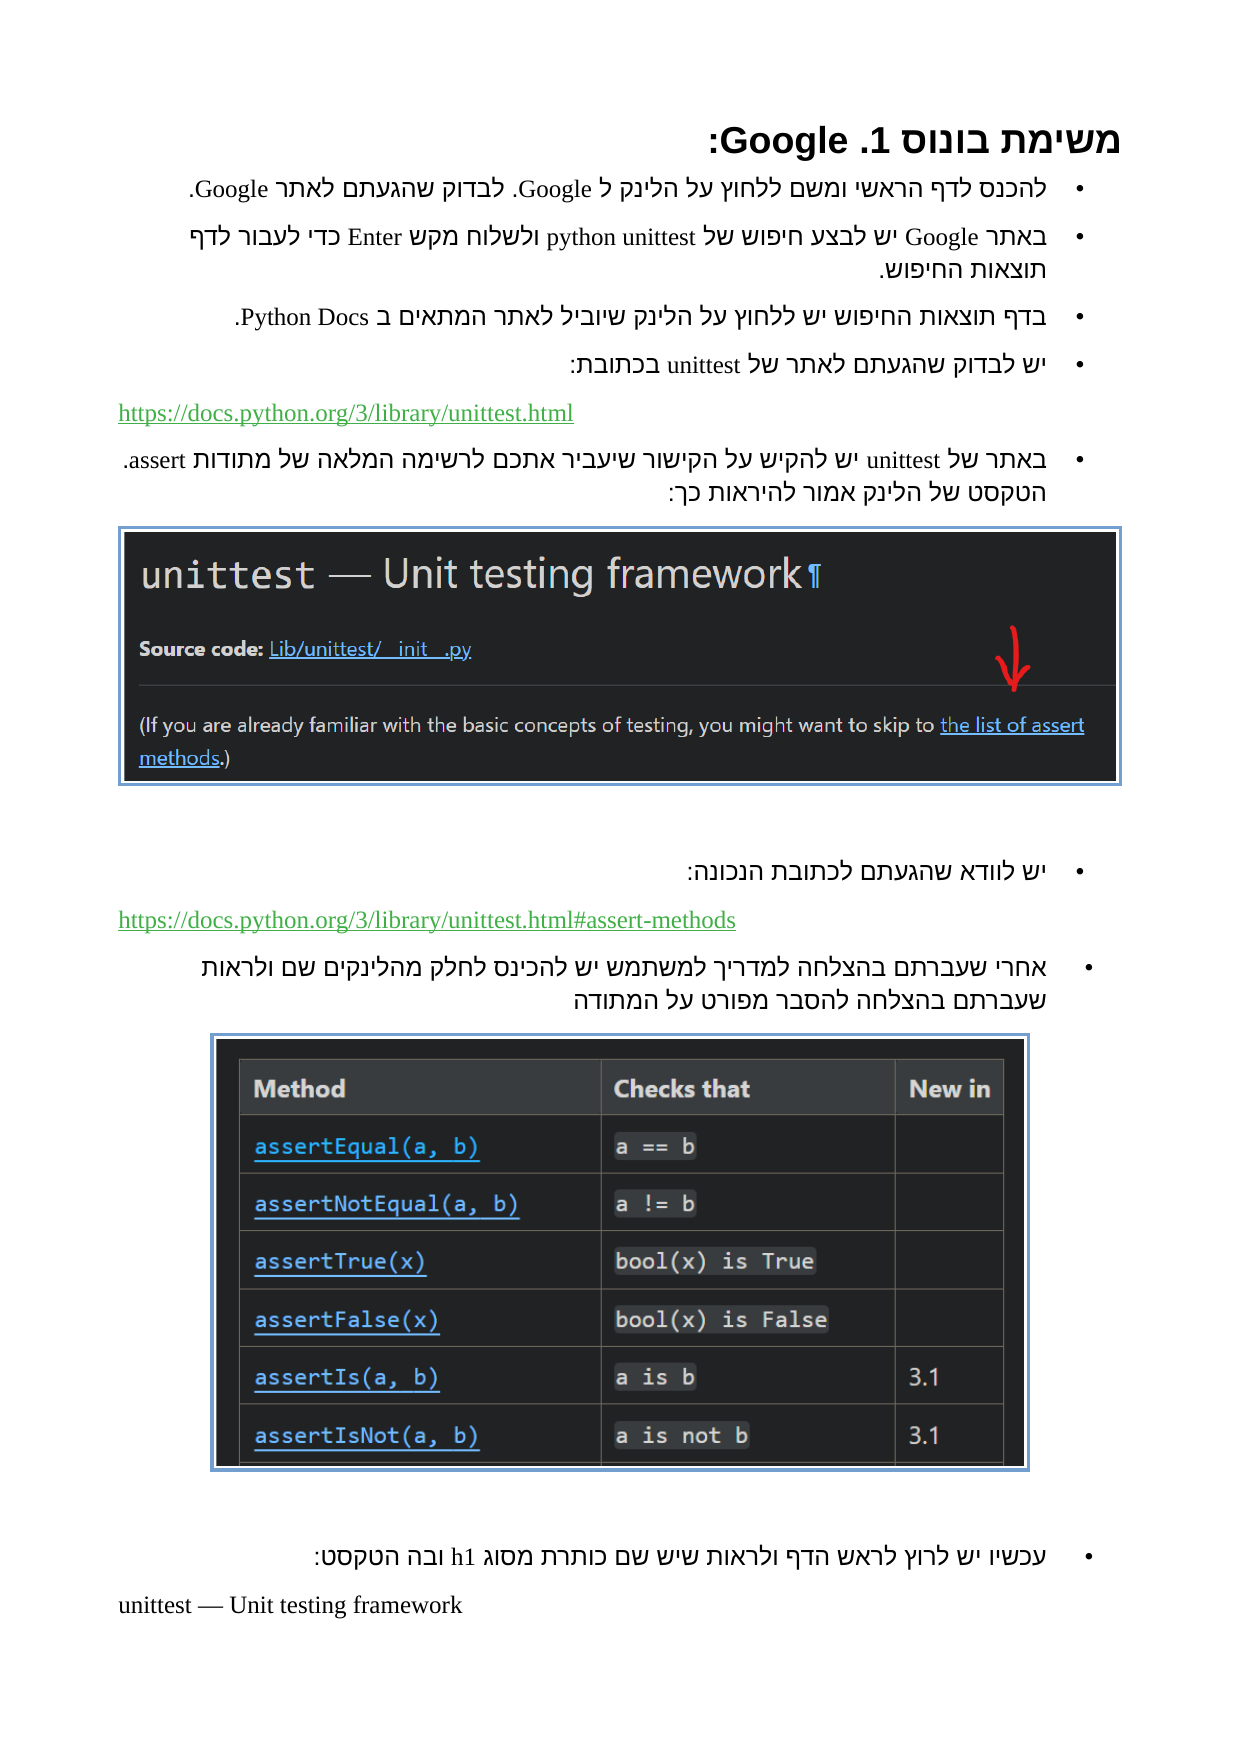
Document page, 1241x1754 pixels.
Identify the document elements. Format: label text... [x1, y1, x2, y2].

picture [124, 532, 1116, 781]
picture [216, 1039, 1024, 1466]
text https://docs.python.org/3/library/unittest.html#assert-methods [118, 905, 1122, 934]
list עכשיו יש לרוץ לראש הדף ולראות שיש שם כותרת מסוג h1 ובה הטקסט: [118, 1542, 1084, 1571]
list יש לבדוק שהגעתם לאתר של unittest בכתובת: [118, 350, 1084, 379]
list בדף תוצאות החיפוש יש ללחוץ על הלינק שיוביל לאתר המתאים ב Python Docs. [118, 302, 1084, 331]
text https://docs.python.org/3/library/unittest.html [118, 398, 1122, 426]
list להכנס לדף הראשי ומשם ללחוץ על הלינק ל Google. לבדוק שהגעתם לאתר Google. [118, 174, 1084, 203]
list באתר של unittest יש להקיש על הקישור שיעביר אתכם לרשימה המלאה של מתודות assert. הטקסט של הלינק אמור להיראות כך: [118, 445, 1084, 507]
list אחרי שעברתם בהצלחה למדריך למשתמש יש להכינס לחלק מהלינקים שם ולראות שעברתם בהצלחה להסבר מפורט על המתודה [118, 952, 1084, 1014]
list באתר Google יש לבצע חיפוש של python unittest ולשלוח מקש Enter כדי לעבור לדף תוצאות החיפוש. [118, 221, 1084, 283]
text unittest — Unit testing framework [118, 1590, 1122, 1619]
subtitle משימת בונוס 1. Google: [118, 118, 1122, 161]
list יש לוודא שהגעתם לכתובת הנכונה: [118, 857, 1084, 886]
